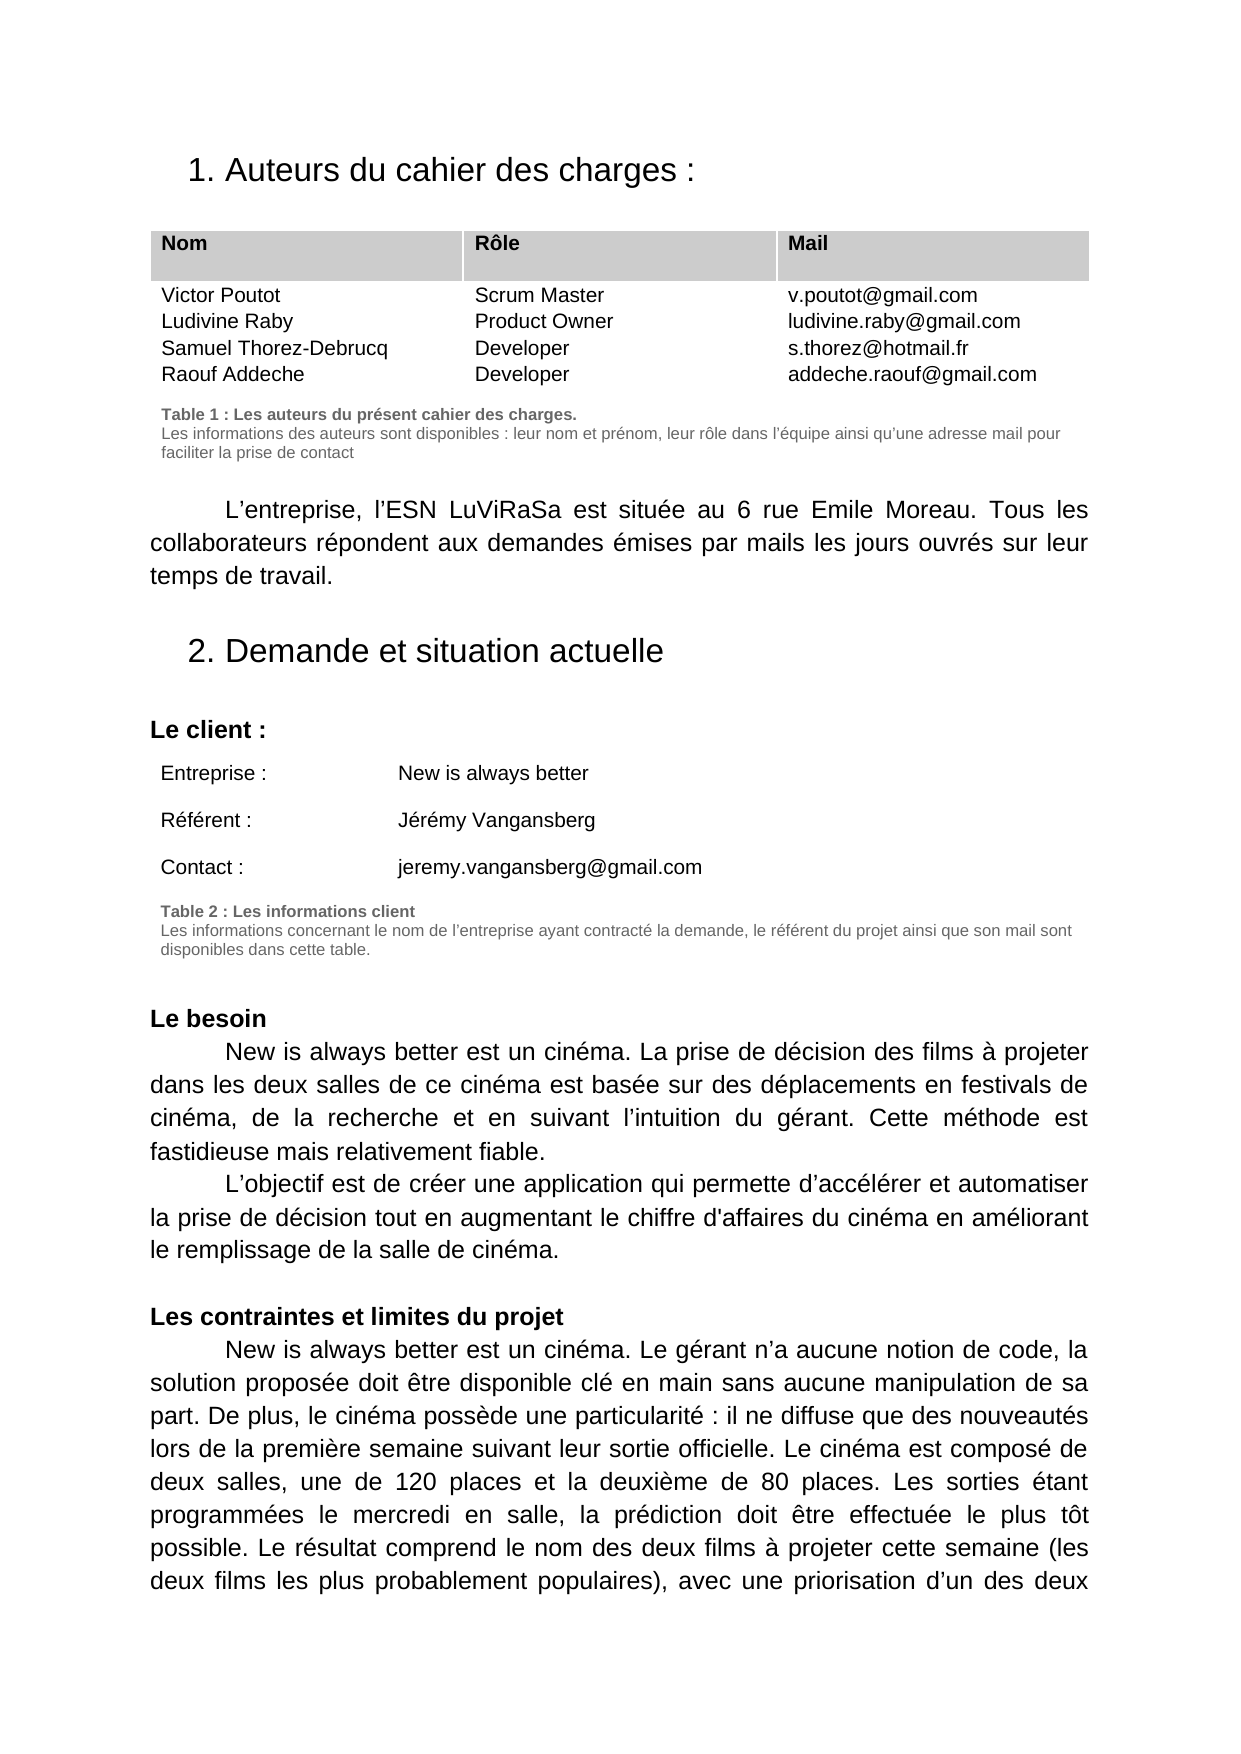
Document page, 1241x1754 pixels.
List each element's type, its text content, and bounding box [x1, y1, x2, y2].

table_cell jeremy.vangansberg@gmail.com [389, 844, 1099, 889]
table_header New is always better [389, 750, 1099, 795]
table_cell Raouf Addeche [151, 361, 462, 403]
table_cell Table 2 : Les informations client Les informations concernant le nom de l’entreprise ayant contracté la demande, le référent du projet ainsi que son mail sont disponibles dans cette table. [151, 891, 1099, 969]
table_cell Contact : [151, 844, 386, 889]
text L’objectif est de créer une application qui permette d’accélérer et automatiser la prise de décision tout en augmentant le chiffre d'affaires du cinéma en améliorant le remplissage de la salle de cinéma. [150, 1169, 1090, 1264]
text L’entreprise, l’ESN LuViRaSa est située au 6 rue Emile Moreau. Tous les collaborateurs répondent aux demandes émises par mails les jours ouvrés sur leur temps de travail. [150, 495, 1090, 589]
text New is always better est un cinéma. La prise de décision des films à projeter dans les deux salles de ce cinéma est basée sur des déplacements en festivals de cinéma, de la recherche et en suivant l’intuition du gérant. Cette méthode est fastidieuse mais relativement fiable. [150, 1037, 1090, 1165]
table_header Mail [778, 231, 1089, 281]
table_cell Jérémy Vangansberg [389, 797, 1099, 842]
text Le besoin [150, 1004, 1090, 1033]
table_cell addeche.raouf@gmail.com [778, 361, 1089, 403]
table_cell Table 1 : Les auteurs du présent cahier des charges. Les informations des auteurs sont disponibles : leur nom et prénom, leur rôle dans l’équipe ainsi qu’une adresse mail pour faciliter la prise de contact [151, 405, 1089, 462]
table_cell Référent : [151, 797, 386, 842]
table_cell Ludivine Raby [151, 309, 462, 333]
table_cell Product Owner [464, 309, 776, 333]
subtitle Auteurs du cahier des charges : [187, 150, 1090, 188]
table_cell Scrum Master [464, 283, 776, 307]
text New is always better est un cinéma. Le gérant n’a aucune notion de code, la solution proposée doit être disponible clé en main sans aucune manipulation de sa part. De plus, le cinéma possède une particularité : il ne diffuse que des nouveautés lors de la première semaine suivant leur sortie officielle. Le cinéma est composé de deux salles, une de 120 places et la deuxième de 80 places. Les sorties étant programmées le mercredi en salle, la prédiction doit être effectuée le plus tôt possible. Le résultat comprend le nom des deux films à projeter cette semaine (les deux films les plus probablement populaires), avec une priorisation d’un des deux [150, 1334, 1090, 1594]
table_cell v.poutot@gmail.com [778, 283, 1089, 307]
table_header Entreprise : [151, 750, 386, 795]
table_cell Victor Poutot [151, 283, 462, 307]
table_cell ludivine.raby@gmail.com [778, 309, 1089, 333]
table_cell Developer [464, 335, 776, 359]
table_cell s.thorez@hotmail.fr [778, 335, 1089, 359]
table_cell Samuel Thorez-Debrucq [151, 335, 462, 359]
text Les contraintes et limites du projet [150, 1302, 1090, 1330]
subtitle Demande et situation actuelle [187, 631, 1090, 670]
table_header Rôle [464, 231, 776, 281]
table_header Nom [151, 231, 462, 281]
table_cell Developer [464, 361, 776, 403]
text Le client : [150, 715, 1090, 744]
